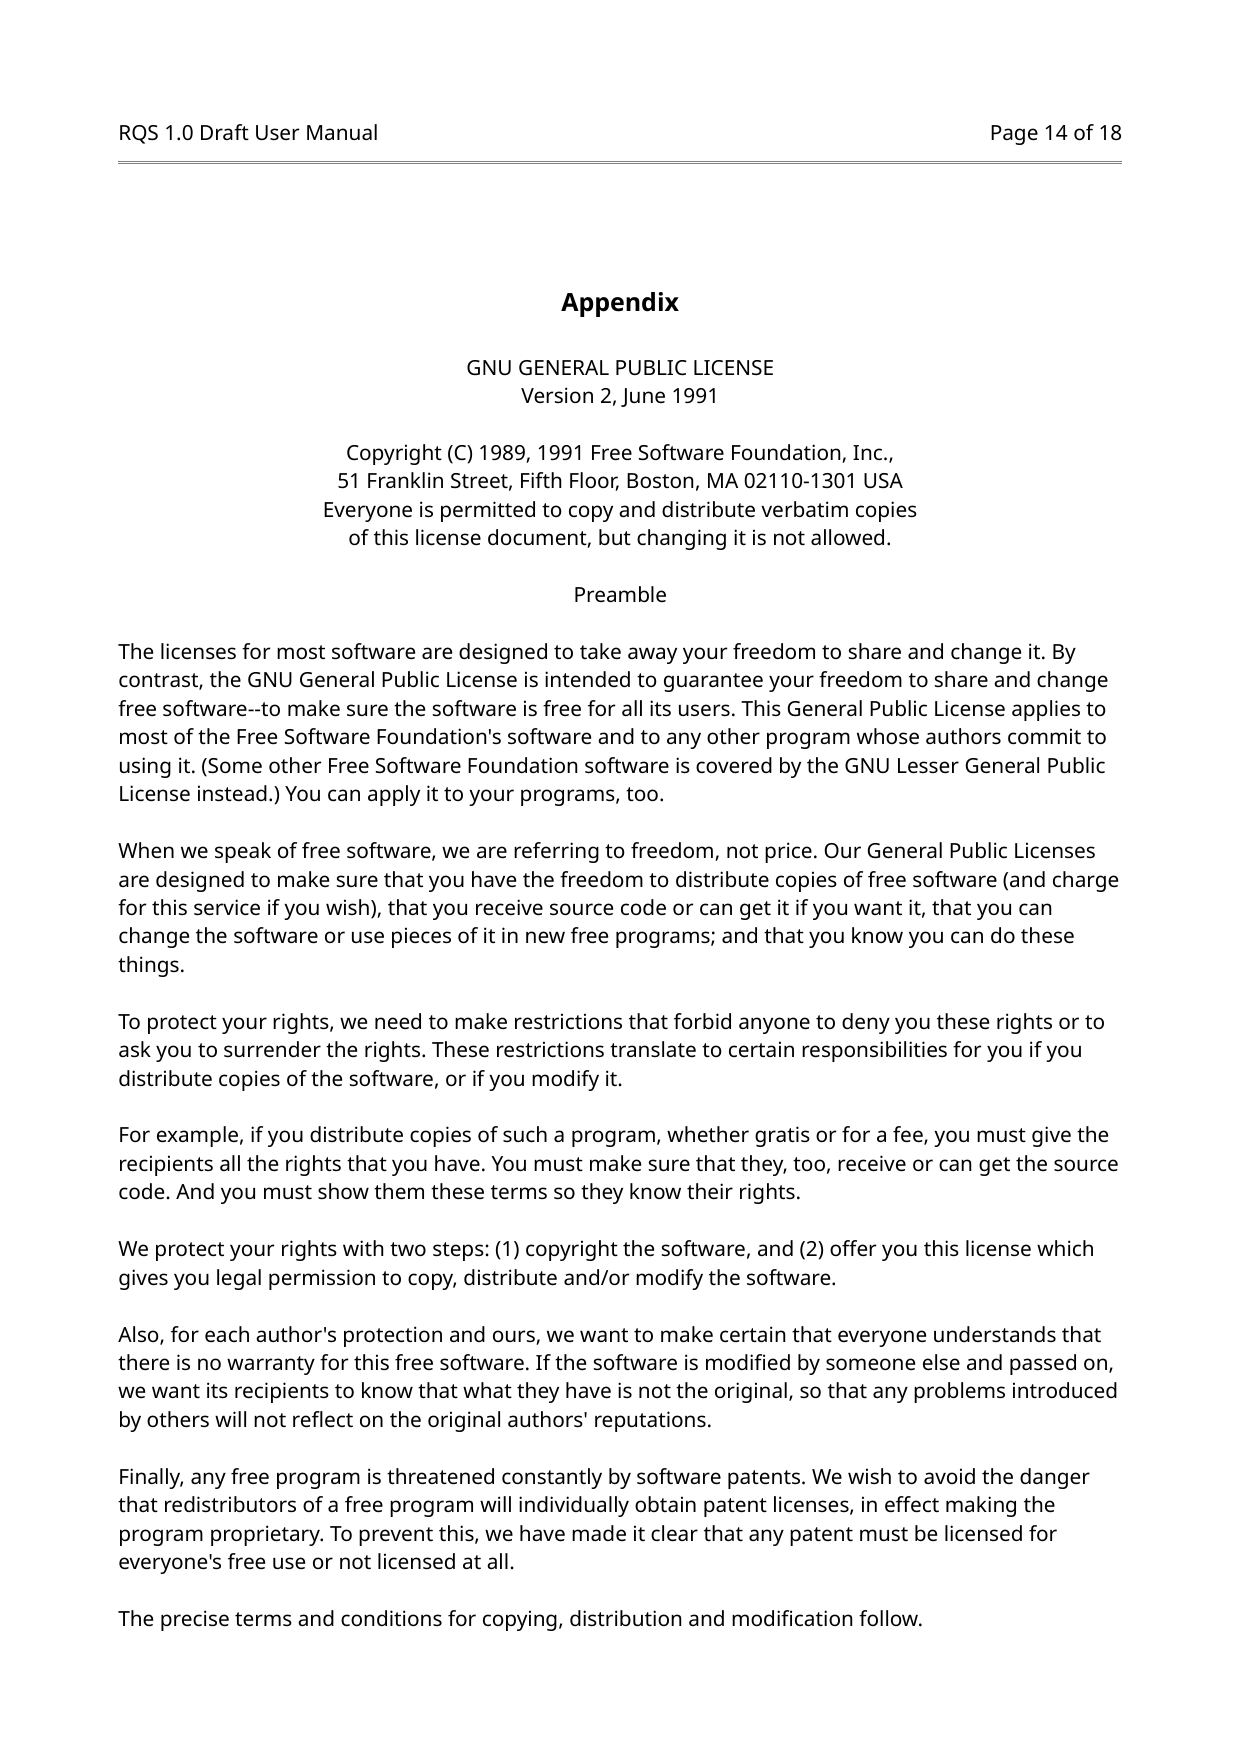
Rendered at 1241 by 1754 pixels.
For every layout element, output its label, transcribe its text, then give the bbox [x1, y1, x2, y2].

text Also, for each author's protection and ours, we want to make certain that everyone understands that there is no warranty for this free software. If the software is modified by someone else and passed on, we want its recipients to know that what they have is not the original, so that any problems introduced by others will not reflect on the original authors' reputations. [118, 1320, 1122, 1433]
text When we speak of free software, we are referring to freedom, not price. Our General Public Licenses are designed to make sure that you have the freedom to distribute copies of free software (and charge for this service if you wish), that you receive source code or can get it if you want it, that you can change the software or use pieces of it in new free programs; and that you know you can do these things. [118, 836, 1122, 978]
text Version 2, June 1991 [118, 381, 1122, 410]
text Everyone is permitted to copy and distribute verbatim copies [118, 495, 1122, 523]
text Finally, any free program is threatened constantly by software patents. We wish to avoid the danger that redistributors of a free program will individually obtain patent licenses, in effect making the program proprietary. To prevent this, we have made it clear that any patent must be licensed for everyone's free use or not licensed at all. [118, 1462, 1122, 1576]
text The licenses for most software are designed to take away your freedom to share and change it. By contrast, the GNU General Public License is intended to guarantee your freedom to share and change free software--to make sure the software is free for all its users. This General Public License applies to most of the Free Software Foundation's software and to any other program whose authors commit to using it. (Some other Free Software Foundation software is covered by the GNU Lesser General Public License instead.) You can apply it to your programs, too. [118, 637, 1122, 808]
text Preamble [118, 580, 1122, 609]
text We protect your rights with two steps: (1) copyright the software, and (2) offer you this license which gives you legal permission to copy, distribute and/or modify the software. [118, 1234, 1122, 1291]
text GNU GENERAL PUBLIC LICENSE [118, 353, 1122, 381]
text of this license document, but changing it is not allowed. [118, 523, 1122, 552]
text To protect your rights, we need to make restrictions that forbid anyone to deny you these rights or to ask you to surrender the rights. These restrictions translate to certain responsibilities for you if you distribute copies of the software, or if you modify it. [118, 1007, 1122, 1092]
text The precise terms and conditions for copying, distribution and modification follow. [118, 1604, 1122, 1632]
text Appendix [118, 285, 1122, 319]
text 51 Franklin Street, Fifth Floor, Boston, MA 02110-1301 USA [118, 467, 1122, 495]
text Copyright (C) 1989, 1991 Free Software Foundation, Inc., [118, 438, 1122, 467]
text For example, if you distribute copies of such a program, whether gratis or for a fee, you must give the recipients all the rights that you have. You must make sure that they, too, receive or can get the source code. And you must show them these terms so they know their rights. [118, 1121, 1122, 1206]
